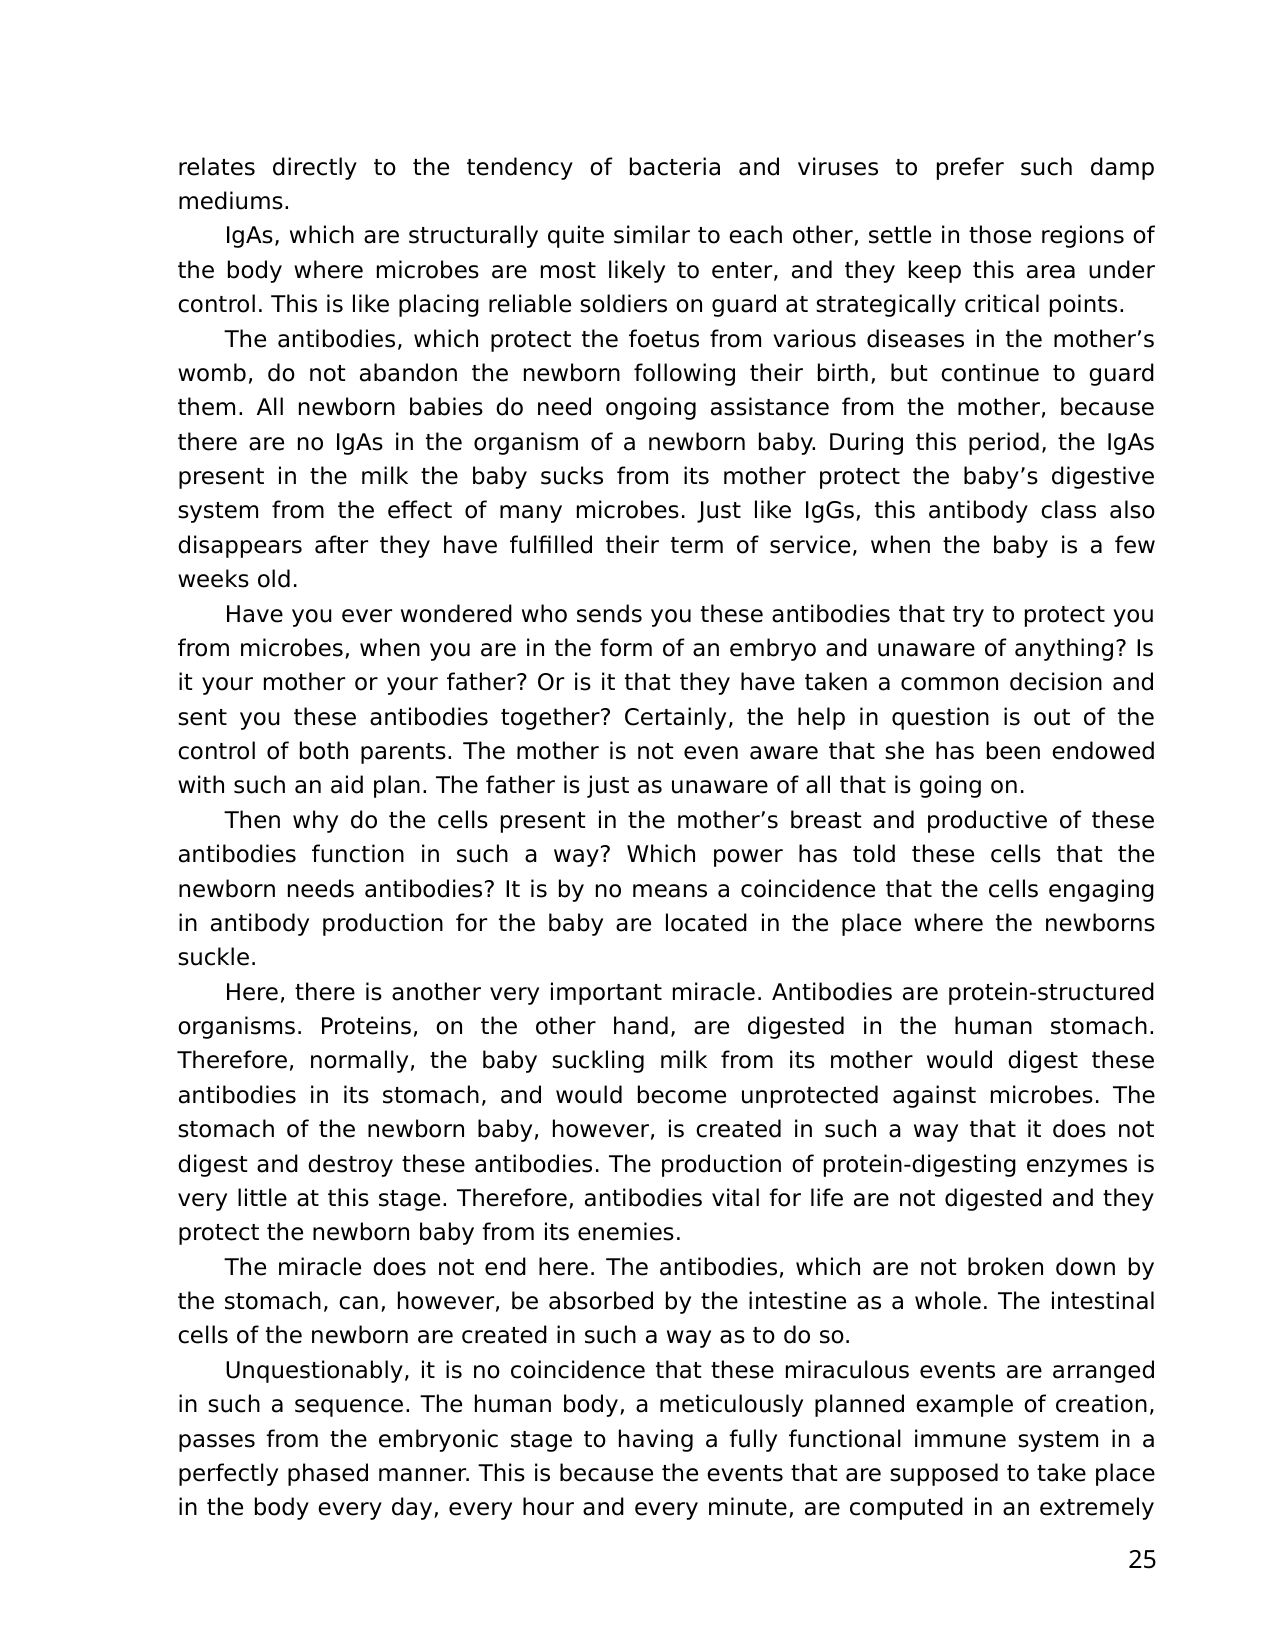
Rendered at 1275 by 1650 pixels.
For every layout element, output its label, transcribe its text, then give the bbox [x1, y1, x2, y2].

text Then why do the cells present in the mother’s breast and productive of these antibodies function in such a way? Which power has told these cells that the newborn needs antibodies? It is by no means a coincidence that the cells engaging in antibody production for the baby are located in the place where the newborns suckle. [177, 801, 1157, 973]
text The miracle does not end here. The antibodies, which are not broken down by the stomach, can, however, be absorbed by the intestine as a whole. The intestinal cells of the newborn are created in such a way as to do so. [177, 1248, 1157, 1351]
text Here, there is another very important miracle. Antibodies are protein-structured organisms. Proteins, on the other hand, are digested in the human stomach. Therefore, normally, the baby suckling milk from its mother would digest these antibodies in its stomach, and would become unprotected against microbes. The stomach of the newborn baby, however, is created in such a way that it does not digest and destroy these antibodies. The production of protein-digesting enzymes is very little at this stage. Therefore, antibodies vital for life are not digested and they protect the newborn baby from its enemies. [177, 973, 1157, 1248]
text The antibodies, which protect the foetus from various diseases in the mother’s womb, do not abandon the newborn following their birth, but continue to guard them. All newborn babies do need ongoing assistance from the mother, because there are no IgAs in the organism of a newborn baby. During this period, the IgAs present in the milk the baby sucks from its mother protect the baby’s digestive system from the effect of many microbes. Just like IgGs, this antibody class also disappears after they have fulfilled their term of service, when the baby is a few weeks old. [177, 319, 1157, 594]
text relates directly to the tendency of bacteria and viruses to prefer such damp mediums. [177, 148, 1157, 216]
text Unquestionably, it is no coincidence that these miraculous events are arranged in such a sequence. The human body, a meticulously planned example of creation, passes from the embryonic stage to having a fully functional immune system in a perfectly phased manner. This is because the events that are supposed to take place in the body every day, every hour and every minute, are computed in an extremely [177, 1351, 1157, 1523]
text Have you ever wondered who sends you these antibodies that try to protect you from microbes, when you are in the form of an embryo and unaware of anything? Is it your mother or your father? Or is it that they have taken a common decision and sent you these antibodies together? Certainly, the help in question is out of the control of both parents. The mother is not even aware that she has been endowed with such an aid plan. The father is just as unaware of all that is going on. [177, 594, 1157, 801]
text IgAs, which are structurally quite similar to each other, settle in those regions of the body where microbes are most likely to enter, and they keep this area under control. This is like placing reliable soldiers on guard at strategically critical points. [177, 216, 1157, 319]
